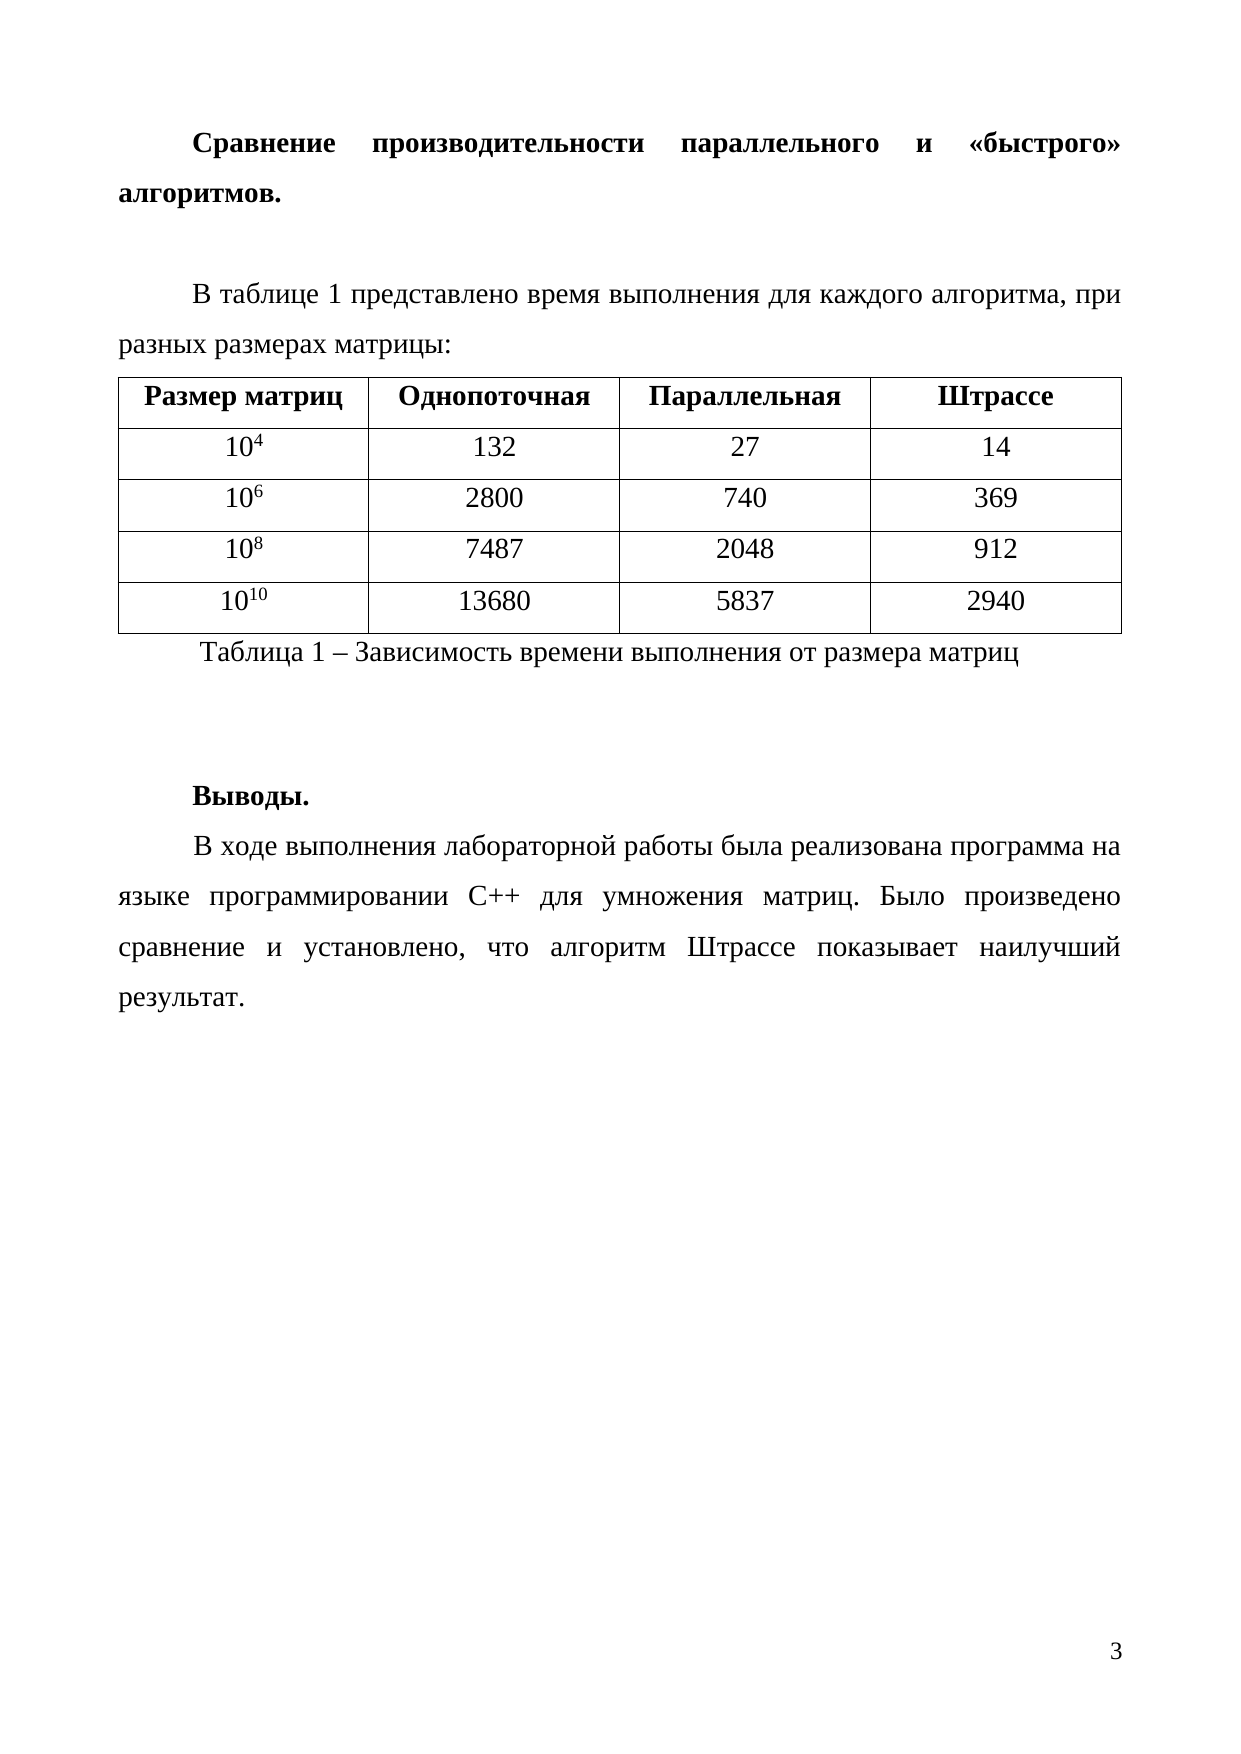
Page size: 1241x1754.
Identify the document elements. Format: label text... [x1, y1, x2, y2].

text В таблице 1 представлено время выполнения для каждого алгоритма, при разных размерах матрицы: [118, 276, 1122, 360]
table_header Однопоточная [369, 378, 619, 428]
subtitle Выводы. [118, 778, 1122, 811]
table_cell 2800 [369, 480, 619, 531]
table_header Размер матриц [119, 378, 368, 428]
table_cell 369 [871, 480, 1121, 531]
table_cell 1010 [119, 583, 368, 633]
table_cell 106 [119, 480, 368, 531]
table_cell 912 [871, 532, 1121, 582]
text Сравнение производительности параллельного и «быстрого» алгоритмов. [118, 125, 1122, 209]
table_header Штрассе [871, 378, 1121, 428]
table_cell 2940 [871, 583, 1121, 633]
table_cell 108 [119, 532, 368, 582]
table_cell 13680 [369, 583, 619, 633]
table_cell 2048 [620, 532, 870, 582]
text Таблица 1 – Зависимость времени выполнения от размера матриц [118, 634, 1122, 668]
table_cell 5837 [620, 583, 870, 633]
table_cell 14 [871, 429, 1121, 479]
table_cell 7487 [369, 532, 619, 582]
table_cell 104 [119, 429, 368, 479]
table_cell 27 [620, 429, 870, 479]
table_cell 132 [369, 429, 619, 479]
table_header Параллельная [620, 378, 870, 428]
text В ходе выполнения лабораторной работы была реализована программа на языке программировании С++ для умножения матриц. Было произведено сравнение и установлено, что алгоритм Штрассе показывает наилучший результат. [118, 828, 1122, 1013]
table_cell 740 [620, 480, 870, 531]
